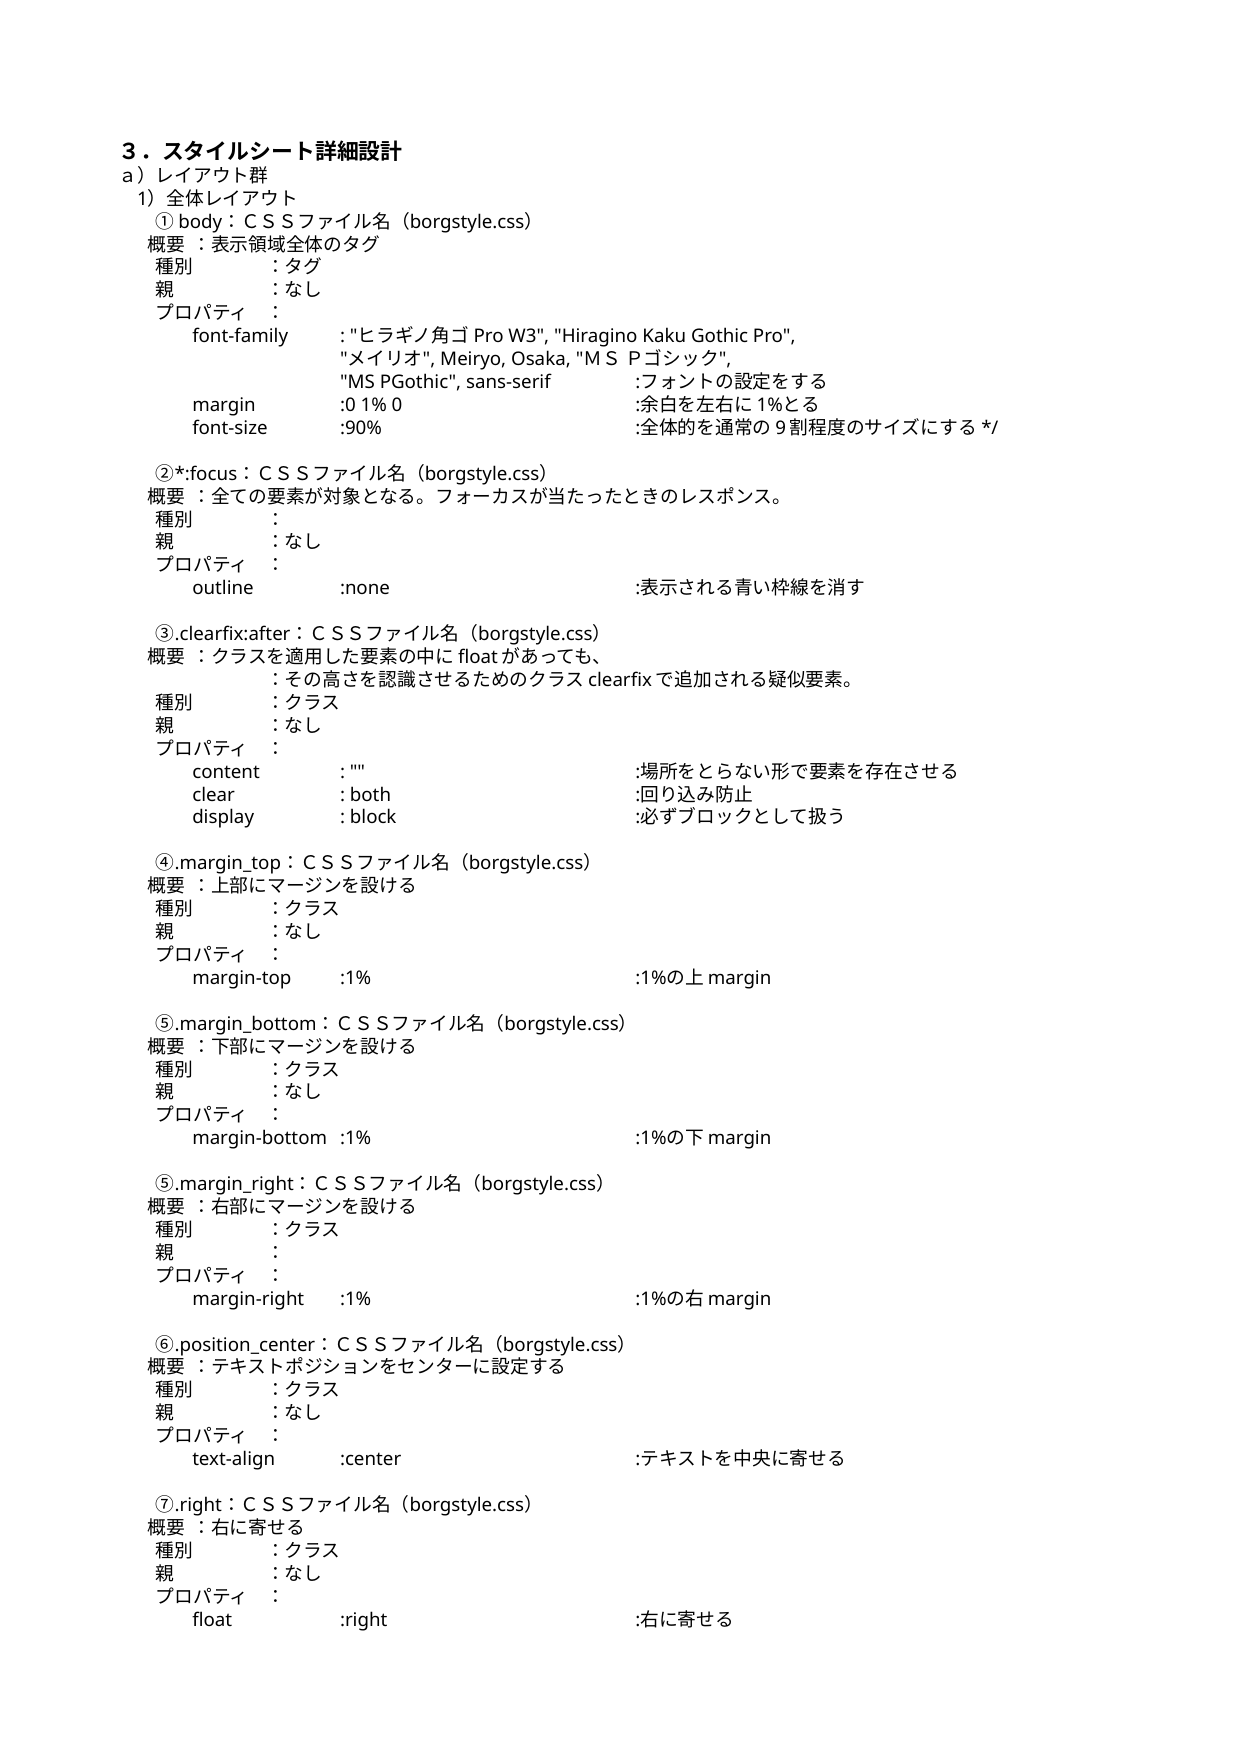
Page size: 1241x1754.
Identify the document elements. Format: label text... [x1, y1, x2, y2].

text ⑦.right：ＣＳＳファイル名（borgstyle.css） [118, 1493, 1122, 1516]
text 種別 ：タグ [118, 256, 1122, 278]
text プロパティ ： [118, 553, 1122, 576]
text 概要 ：テキストポジションをセンターに設定する [118, 1356, 1122, 1378]
text 1）全体レイアウト [118, 187, 1122, 210]
text 種別 ：クラス [118, 897, 1122, 920]
text content : "" :場所をとらない形で要素を存在させる [118, 760, 1122, 783]
text margin-right :1% :1%の右margin [118, 1287, 1122, 1310]
text 親 ：なし [118, 1562, 1122, 1585]
text 親 ：なし [118, 920, 1122, 943]
text 親 ：なし [118, 531, 1122, 553]
text プロパティ ： [118, 1585, 1122, 1608]
text 概要 ：右に寄せる [118, 1516, 1122, 1539]
text 種別 ：クラス [118, 1539, 1122, 1562]
text 親 ：なし [118, 1081, 1122, 1103]
text 親 ： [118, 1241, 1122, 1264]
text プロパティ ： [118, 1103, 1122, 1126]
text 親 ：なし [118, 714, 1122, 737]
text text-align :center :テキストを中央に寄せる [118, 1447, 1122, 1470]
text 概要 ：上部にマージンを設ける [118, 874, 1122, 897]
text 種別 ：クラス [118, 1218, 1122, 1241]
text プロパティ ： [118, 737, 1122, 760]
text 種別 ：クラス [118, 1378, 1122, 1401]
text font-family : "ヒラギノ角ゴ Pro W3", "Hiragino Kaku Gothic Pro", [118, 324, 1122, 347]
text "MS PGothic", sans-serif :フォントの設定をする [118, 370, 1122, 393]
text ：その高さを認識させるためのクラスclearfixで追加される疑似要素。 [118, 668, 1122, 691]
text プロパティ ： [118, 943, 1122, 966]
text 概要 ：クラスを適用した要素の中にfloatがあっても、 [118, 645, 1122, 668]
text プロパティ ： [118, 1424, 1122, 1447]
text 親 ：なし [118, 278, 1122, 301]
text 概要 ：下部にマージンを設ける [118, 1035, 1122, 1058]
text float :right :右に寄せる [118, 1608, 1122, 1631]
text ③.clearfix:after：ＣＳＳファイル名（borgstyle.css） [118, 622, 1122, 645]
text ②*:focus：ＣＳＳファイル名（borgstyle.css） [118, 462, 1122, 485]
text margin-top :1% :1%の上margin [118, 966, 1122, 989]
text "メイリオ", Meiryo, Osaka, "ＭＳ Ｐゴシック", [118, 347, 1122, 370]
text ④.margin_top：ＣＳＳファイル名（borgstyle.css） [118, 851, 1122, 874]
text ⑥.position_center：ＣＳＳファイル名（borgstyle.css） [118, 1333, 1122, 1356]
text プロパティ ： [118, 1264, 1122, 1287]
text プロパティ ： [118, 301, 1122, 324]
text ①body：ＣＳＳファイル名（borgstyle.css） [118, 210, 1122, 233]
text outline :none :表示される青い枠線を消す [118, 576, 1122, 599]
text margin :0 1% 0 :余白を左右に1%とる [118, 393, 1122, 416]
text font-size :90% :全体的を通常の9割程度のサイズにする */ [118, 416, 1122, 439]
text margin-bottom :1% :1%の下margin [118, 1126, 1122, 1149]
text 種別 ： [118, 508, 1122, 531]
text ３．スタイルシート詳細設計 [118, 141, 1122, 164]
text clear : both :回り込み防止 [118, 783, 1122, 806]
text ⑤.margin_bottom：ＣＳＳファイル名（borgstyle.css） [118, 1012, 1122, 1035]
text ⑤.margin_right：ＣＳＳファイル名（borgstyle.css） [118, 1172, 1122, 1195]
text 概要 ：全ての要素が対象となる。フォーカスが当たったときのレスポンス。 [118, 485, 1122, 508]
text 概要 ：表示領域全体のタグ [118, 233, 1122, 256]
text ａ）レイアウト群 [118, 164, 1122, 187]
text 概要 ：右部にマージンを設ける [118, 1195, 1122, 1218]
text 種別 ：クラス [118, 691, 1122, 714]
text 種別 ：クラス [118, 1058, 1122, 1081]
text 親 ：なし [118, 1401, 1122, 1424]
text display : block :必ずブロックとして扱う [118, 806, 1122, 828]
